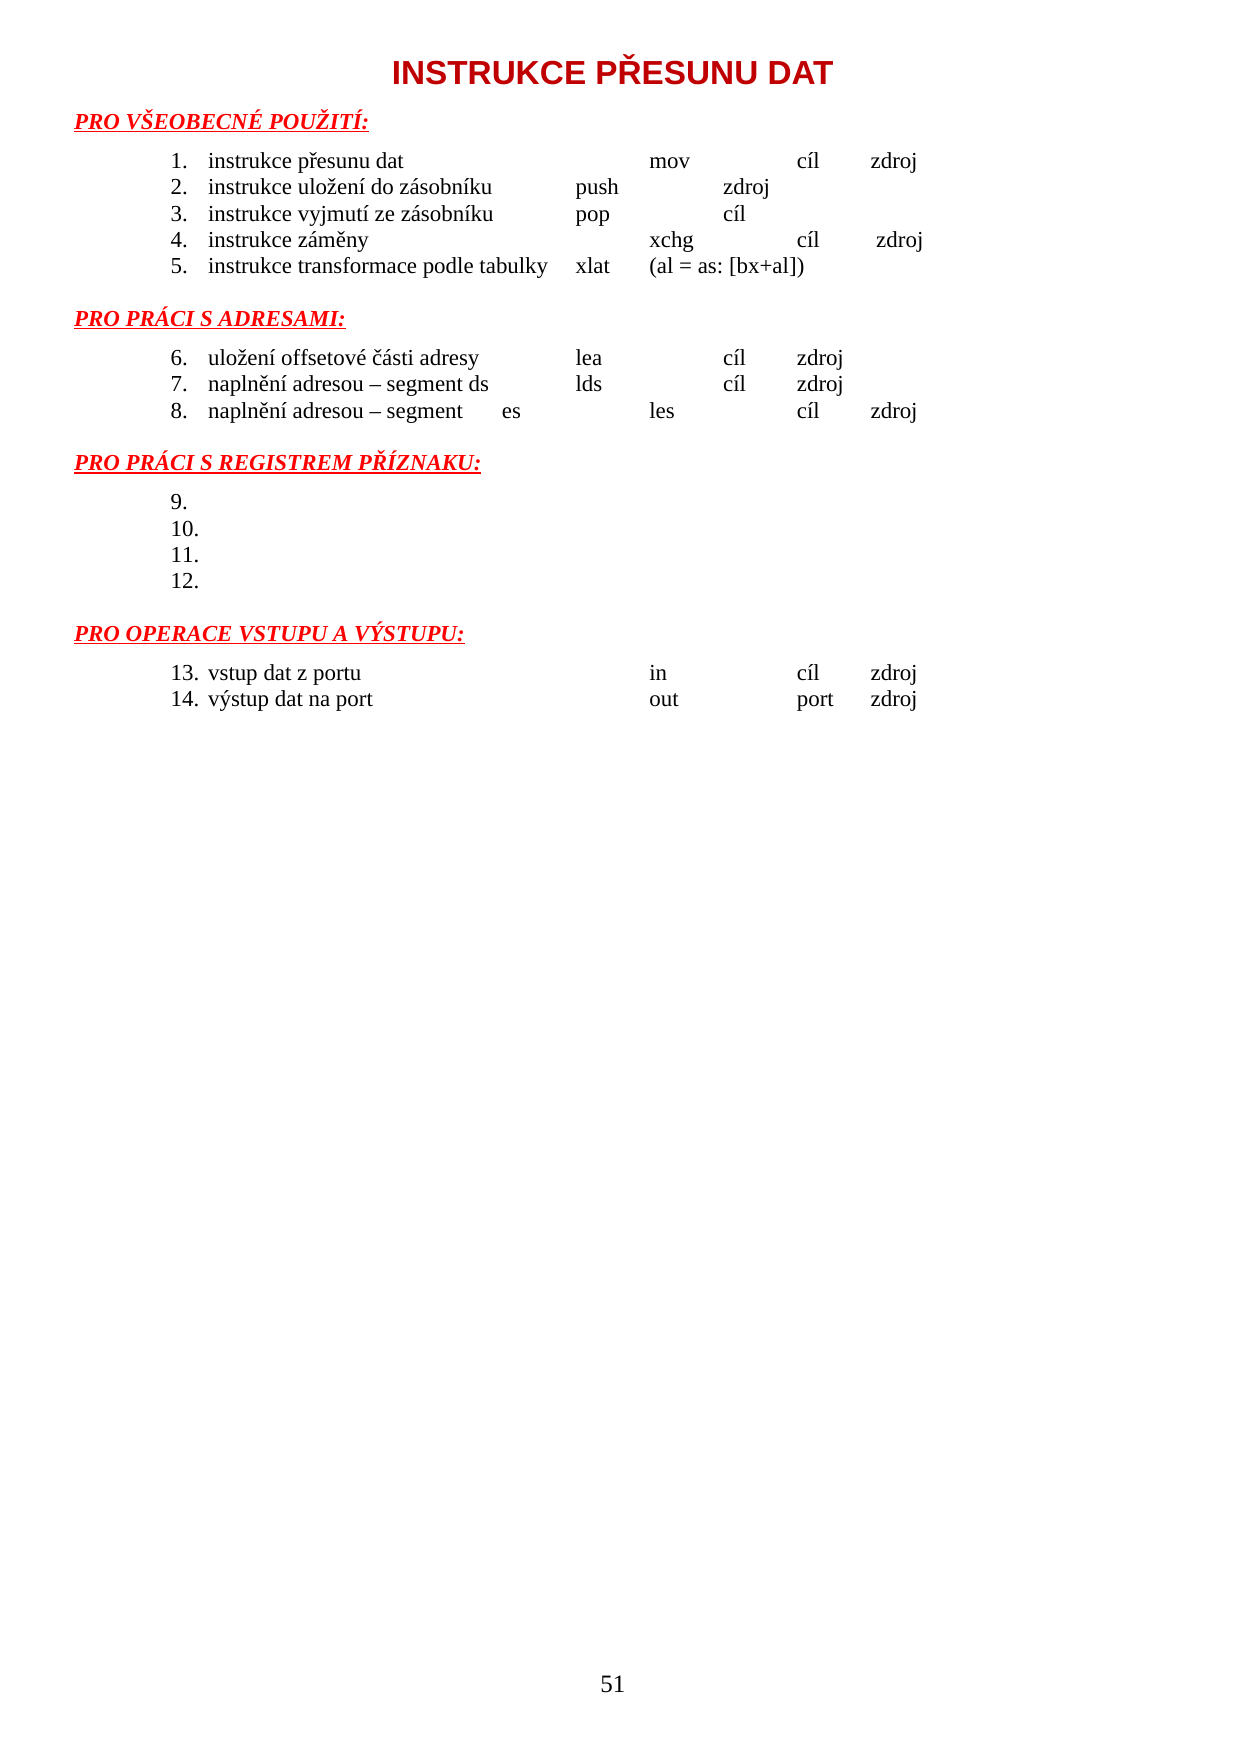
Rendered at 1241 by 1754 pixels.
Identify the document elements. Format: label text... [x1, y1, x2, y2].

text PRO PRÁCI S ADRESAMI: [74, 305, 1151, 332]
list vstup dat z portu in cíl zdroj [170, 659, 1092, 685]
list instrukce vyjmutí ze zásobníku pop cíl [170, 200, 1092, 226]
list instrukce záměny xchg cíl zdroj [170, 226, 1092, 252]
text INSTRUKCE PŘESUNU DAT [133, 53, 1092, 92]
list naplnění adresou – segment es les cíl zdroj [170, 397, 1092, 423]
text PRO OPERACE VSTUPU A VÝSTUPU: [74, 620, 1151, 646]
list uložení offsetové části adresy lea cíl zdroj [170, 344, 1092, 370]
text PRO VŠEOBECNÉ POUŽITÍ: [74, 108, 1151, 134]
text PRO PRÁCI S REGISTREM PŘÍZNAKU: [74, 449, 1151, 476]
list výstup dat na port out port zdroj [170, 685, 1092, 712]
list instrukce transformace podle tabulky xlat (al = as: [bx+al]) [170, 252, 1092, 279]
list instrukce uložení do zásobníku push zdroj [170, 173, 1092, 200]
list naplnění adresou – segment ds lds cíl zdroj [170, 370, 1092, 397]
list instrukce přesunu dat mov cíl zdroj [170, 147, 1092, 173]
